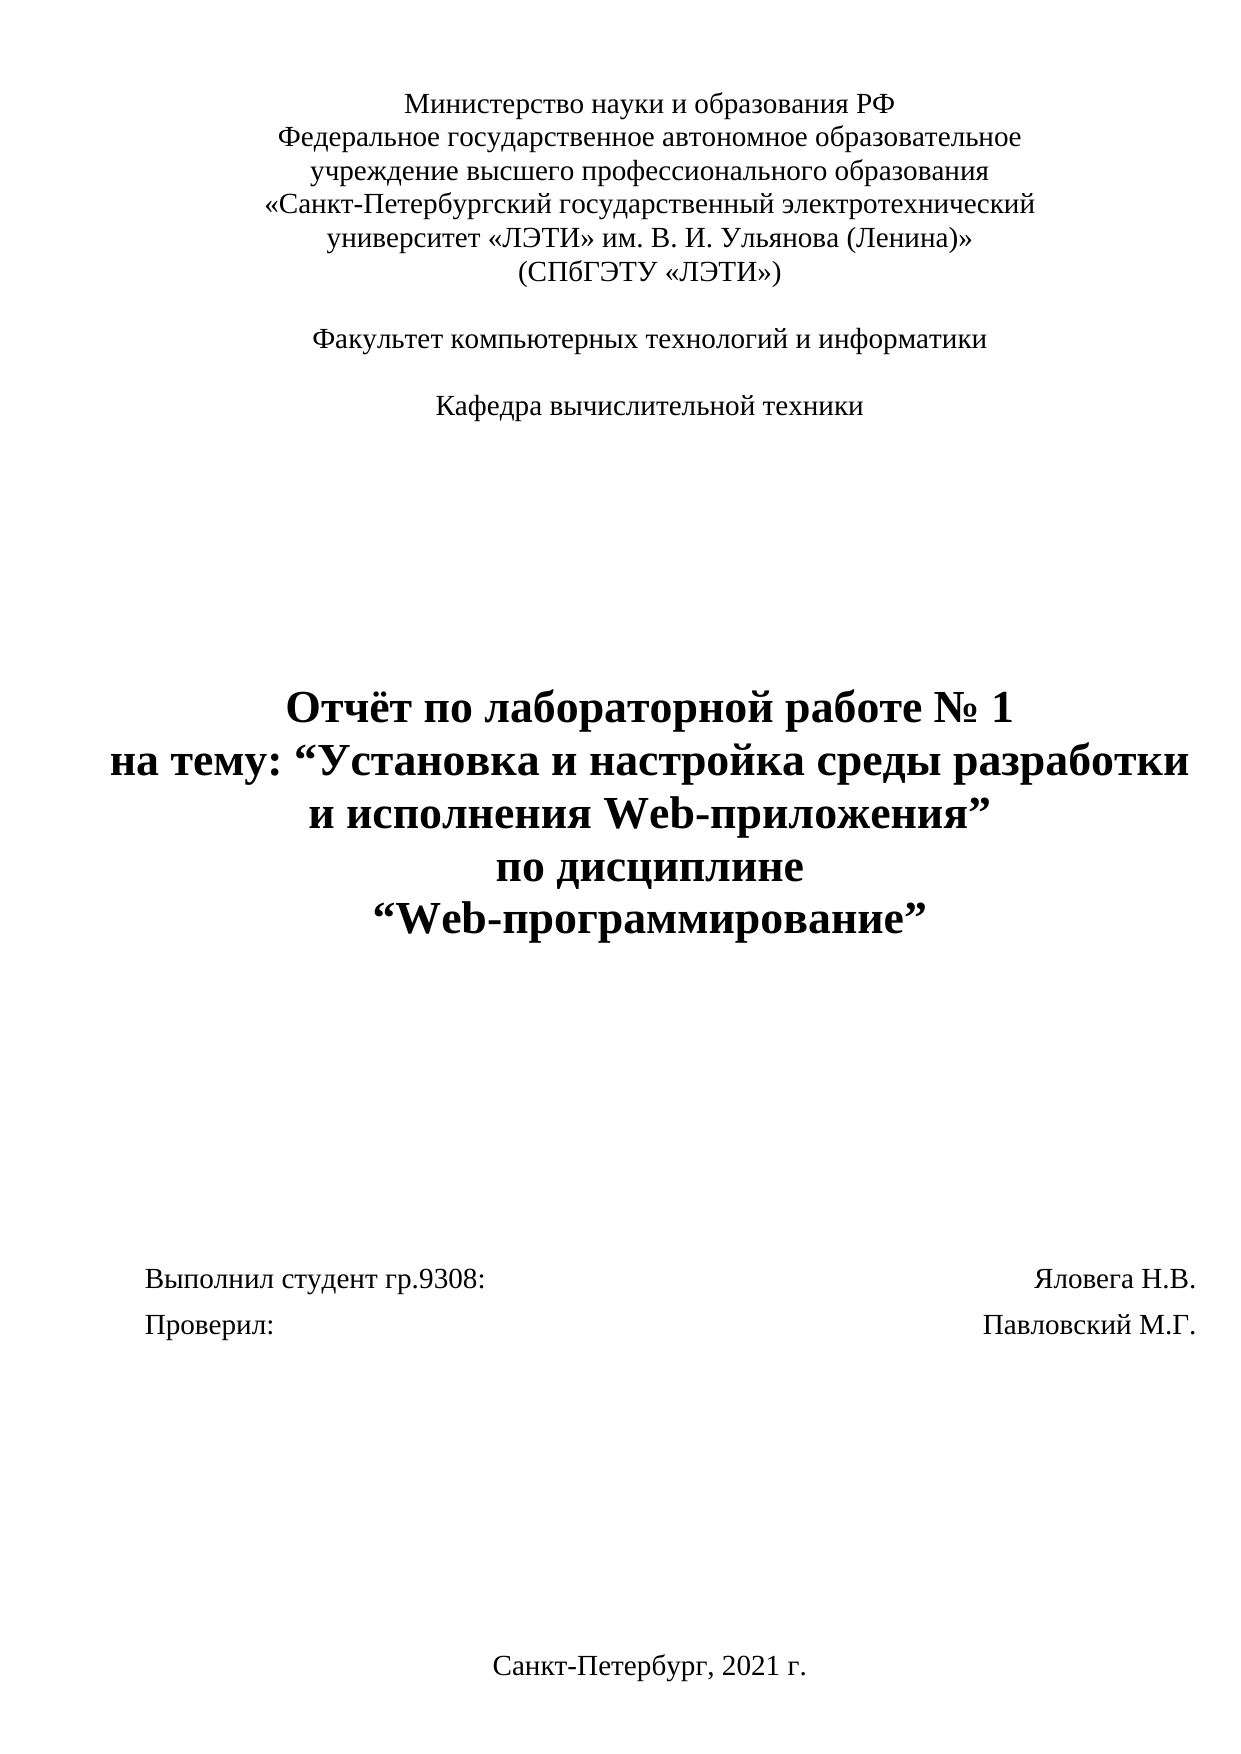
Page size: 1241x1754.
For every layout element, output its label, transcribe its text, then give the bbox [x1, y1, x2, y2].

text Кафедра вычислительной техники [103, 388, 1196, 421]
text Отчёт по лабораторной работе № 1 [103, 680, 1196, 733]
text (СПбГЭТУ «ЛЭТИ») [103, 254, 1196, 287]
text “Web-программирование” [103, 891, 1196, 944]
text на тему: “Установка и настройка среды разработки и исполнения Web-приложения” [103, 733, 1196, 838]
text Санкт-Петербург, 2021 г. [103, 1648, 1196, 1682]
table_cell Проверил: [140, 1302, 670, 1346]
text Министерство науки и образования РФ [103, 86, 1196, 119]
table_header Яловега Н.В. [671, 1256, 1202, 1301]
text «Санкт-Петербургский государственный электротехнический [103, 187, 1196, 220]
text по дисциплине [103, 838, 1196, 891]
text университет «ЛЭТИ» им. В. И. Ульянова (Ленина)» [103, 220, 1196, 254]
text Федеральное государственное автономное образовательное [103, 119, 1196, 153]
table_header Выполнил студент гр.9308: [140, 1256, 670, 1301]
text учреждение высшего профессионального образования [103, 153, 1196, 187]
table_cell Павловский М.Г. [671, 1302, 1202, 1346]
text Факультет компьютерных технологий и информатики [103, 321, 1196, 354]
